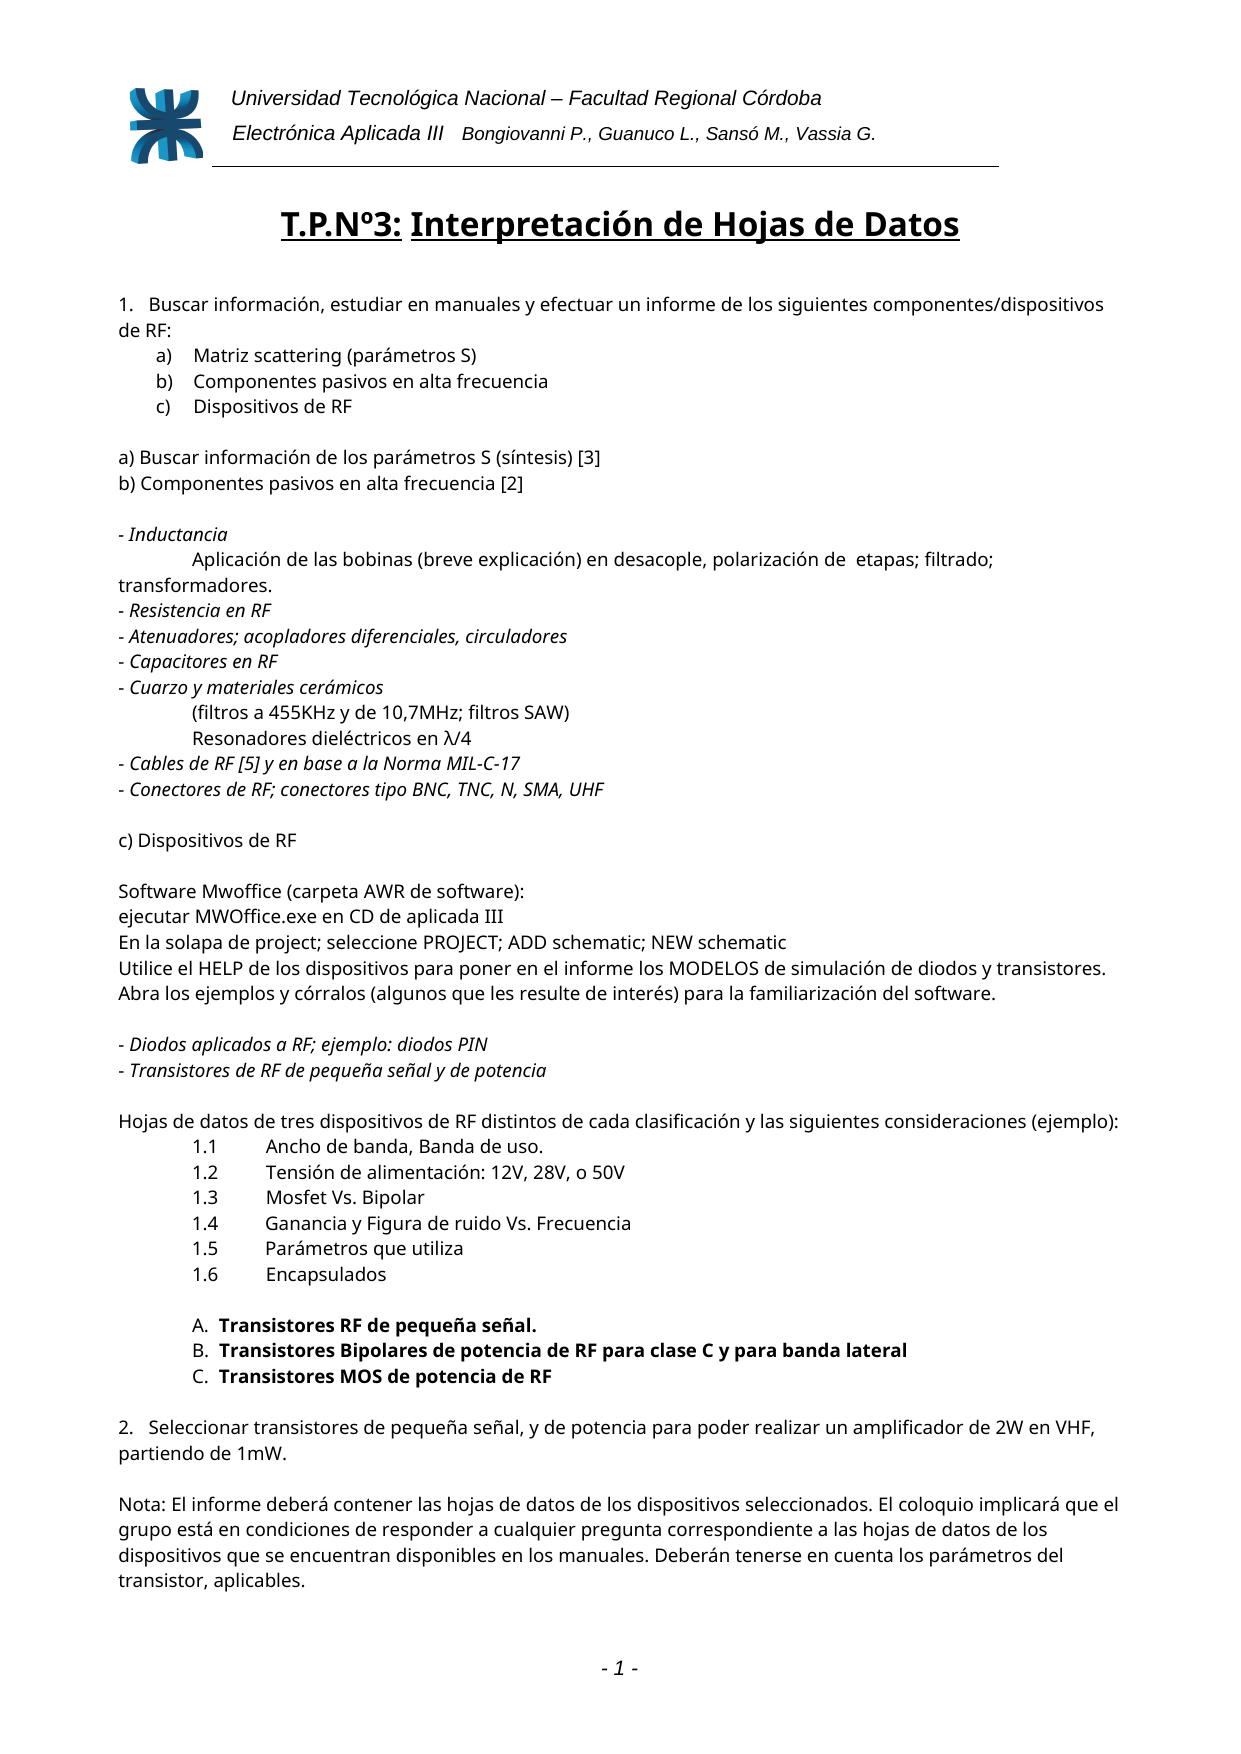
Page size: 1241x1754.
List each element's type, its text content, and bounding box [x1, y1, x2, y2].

text B. Transistores Bipolares de potencia de RF para clase C y para banda lateral [118, 1338, 1122, 1363]
text - Conectores de RF; conectores tipo BNC, TNC, N, SMA, UHF [118, 776, 1122, 802]
text a) Buscar información de los parámetros S (síntesis) [3] [118, 444, 1122, 470]
text 1. Buscar información, estudiar en manuales y efectuar un informe de los siguientes componentes/dispositivos de RF: [118, 291, 1122, 342]
text 2. Seleccionar transistores de pequeña señal, y de potencia para poder realizar un amplificador de 2W en VHF, partiendo de 1mW. [118, 1414, 1122, 1465]
text Utilice el HELP de los dispositivos para poner en el informe los MODELOS de simulación de diodos y transistores. [118, 955, 1122, 980]
text - Atenuadores; acopladores diferenciales, circuladores [118, 623, 1122, 649]
text 1.1 Ancho de banda, Banda de uso. [118, 1133, 1122, 1159]
text Nota: El informe deberá contener las hojas de datos de los dispositivos seleccionados. El coloquio implicará que el grupo está en condiciones de responder a cualquier pregunta correspondiente a las hojas de datos de los dispositivos que se encuentran disponibles en los manuales. Deberán tenerse en cuenta los parámetros del transistor, aplicables. [118, 1491, 1122, 1593]
list Matriz scattering (parámetros S) [156, 342, 1122, 368]
text - Cuarzo y materiales cerámicos [118, 674, 1122, 700]
text - Capacitores en RF [118, 649, 1122, 674]
text Software Mwoffice (carpeta AWR de software): [118, 878, 1122, 904]
text b) Componentes pasivos en alta frecuencia [2] [118, 470, 1122, 496]
text T.P.Nº3: Interpretación de Hojas de Datos [118, 201, 1122, 246]
list Ganancia y Figura de ruido Vs. Frecuencia [192, 1210, 1122, 1236]
text c) Dispositivos de RF [118, 827, 1122, 853]
text - Transistores de RF de pequeña señal y de potencia [118, 1057, 1122, 1082]
list Parámetros que utiliza [192, 1236, 1122, 1261]
text Aplicación de las bobinas (breve explicación) en desacople, polarización de etapas; filtrado; transformadores. [118, 547, 1122, 598]
text C. Transistores MOS de potencia de RF [118, 1363, 1122, 1389]
text En la solapa de project; seleccione PROJECT; ADD schematic; NEW schematic [118, 929, 1122, 955]
text A. Transistores RF de pequeña señal. [118, 1312, 1122, 1338]
text Abra los ejemplos y córralos (algunos que les resulte de interés) para la familiarización del software. [118, 980, 1122, 1006]
text Resonadores dieléctricos en λ/4 [118, 725, 1122, 751]
picture [129, 88, 203, 164]
list Dispositivos de RF [156, 393, 1122, 419]
text 1.2 Tensión de alimentación: 12V, 28V, o 50V [118, 1159, 1122, 1184]
list Componentes pasivos en alta frecuencia [156, 368, 1122, 393]
text 1.6 Encapsulados [118, 1261, 1122, 1287]
text (filtros a 455KHz y de 10,7MHz; filtros SAW) [118, 700, 1122, 725]
text - Cables de RF [5] y en base a la Norma MIL-C-17 [118, 751, 1122, 776]
text 1.3 Mosfet Vs. Bipolar [118, 1184, 1122, 1210]
text Hojas de datos de tres dispositivos de RF distintos de cada clasificación y las siguientes consideraciones (ejemplo): [118, 1108, 1122, 1133]
subtitle - Inductancia [118, 521, 1122, 547]
text ejecutar MWOffice.exe en CD de aplicada III [118, 904, 1122, 929]
subtitle - Resistencia en RF [118, 598, 1122, 623]
text - Diodos aplicados a RF; ejemplo: diodos PIN [118, 1031, 1122, 1057]
